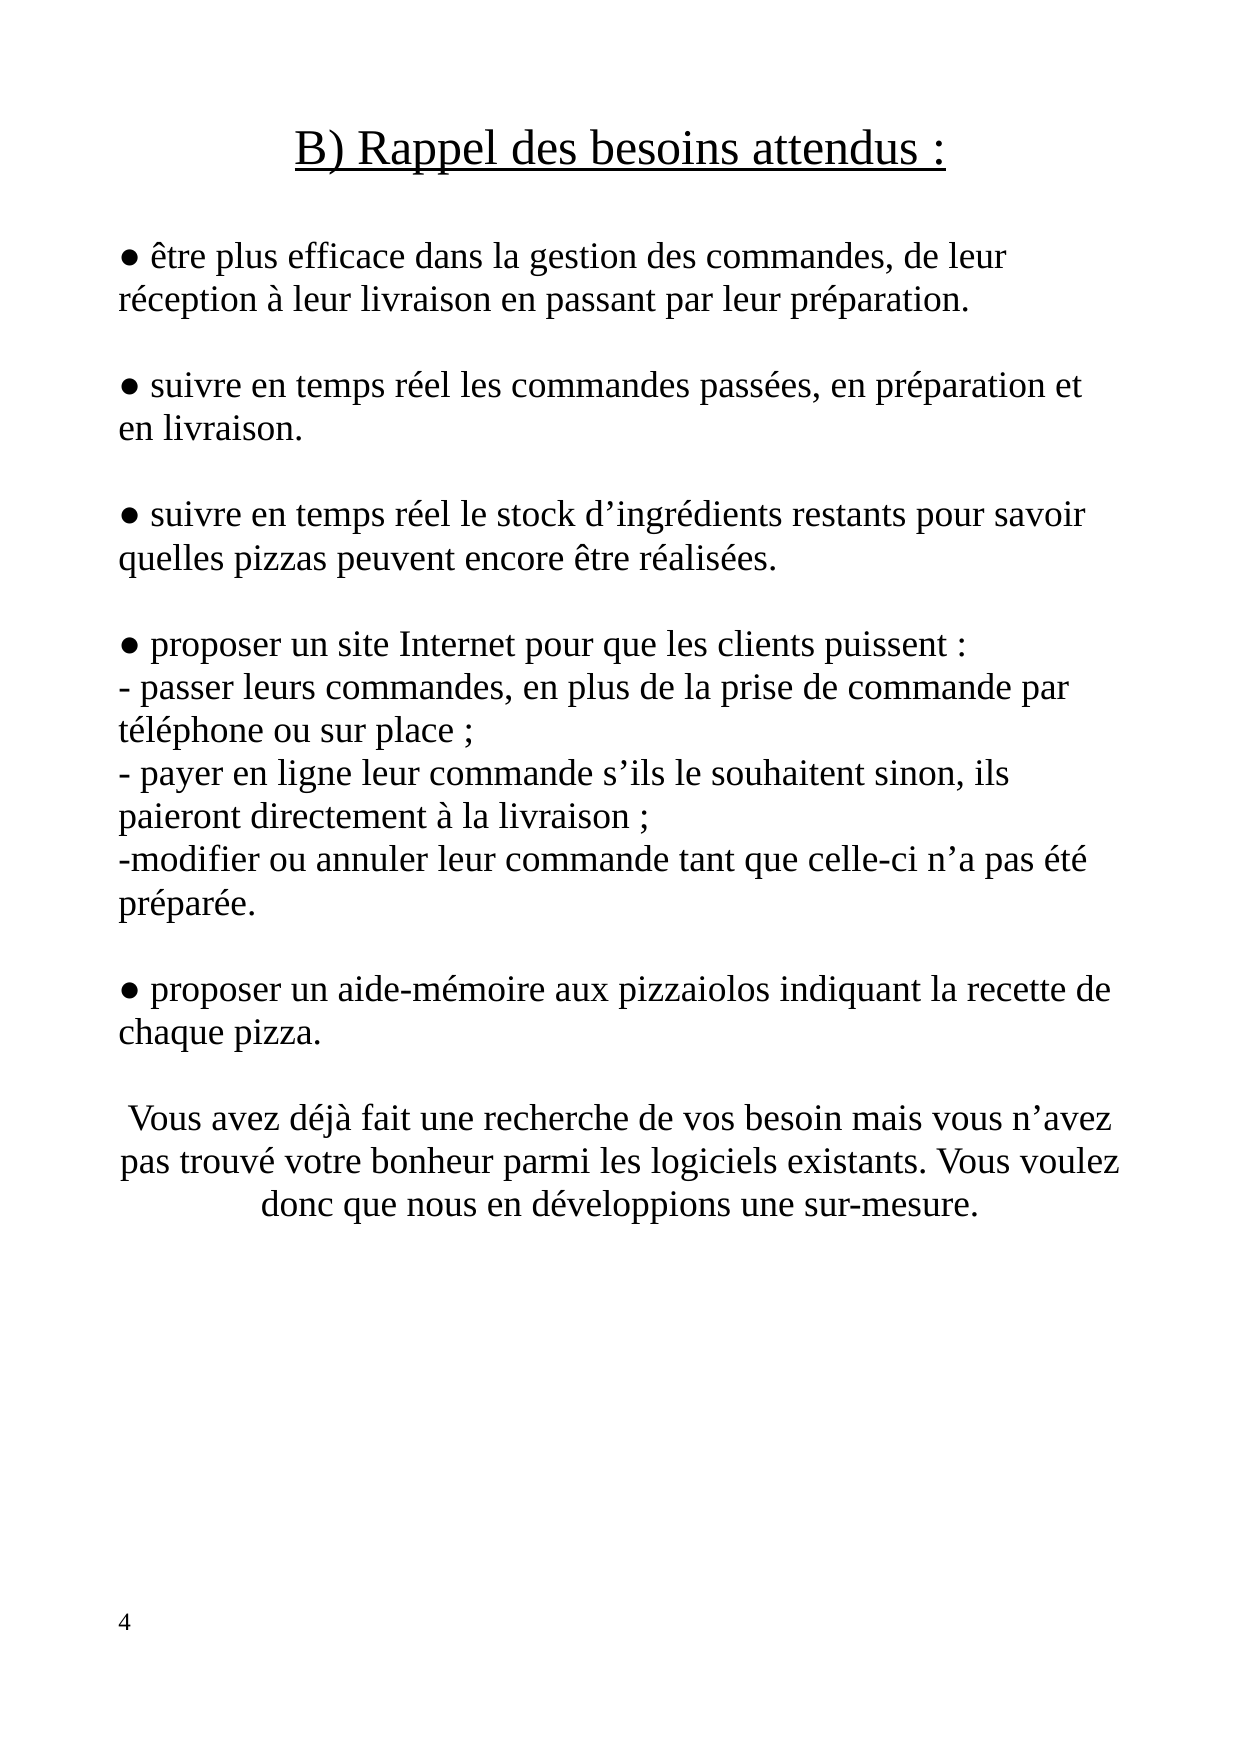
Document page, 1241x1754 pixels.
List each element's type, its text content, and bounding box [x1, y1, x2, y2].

text ● suivre en temps réel le stock d’ingrédients restants pour savoir quelles pizzas peuvent encore être réalisées. [118, 492, 1122, 578]
text ● proposer un aide-mémoire aux pizzaiolos indiquant la recette de chaque pizza. [118, 966, 1122, 1052]
text ● suivre en temps réel les commandes passées, en préparation et en livraison. [118, 362, 1122, 449]
text Vous avez déjà fait une recherche de vos besoin mais vous n’avez pas trouvé votre bonheur parmi les logiciels existants. Vous voulez donc que nous en développions une sur-mesure. [118, 1096, 1122, 1225]
text ● être plus efficace dans la gestion des commandes, de leur réception à leur livraison en passant par leur préparation. [118, 233, 1122, 319]
text B) Rappel des besoins attendus : [118, 118, 1122, 176]
text -modifier ou annuler leur commande tant que celle-ci n’a pas été préparée. [118, 837, 1122, 923]
text - payer en ligne leur commande s’ils le souhaitent sinon, ils paieront directement à la livraison ; [118, 751, 1122, 837]
text - passer leurs commandes, en plus de la prise de commande par téléphone ou sur place ; [118, 664, 1122, 751]
text ● proposer un site Internet pour que les clients puissent : [118, 621, 1122, 664]
